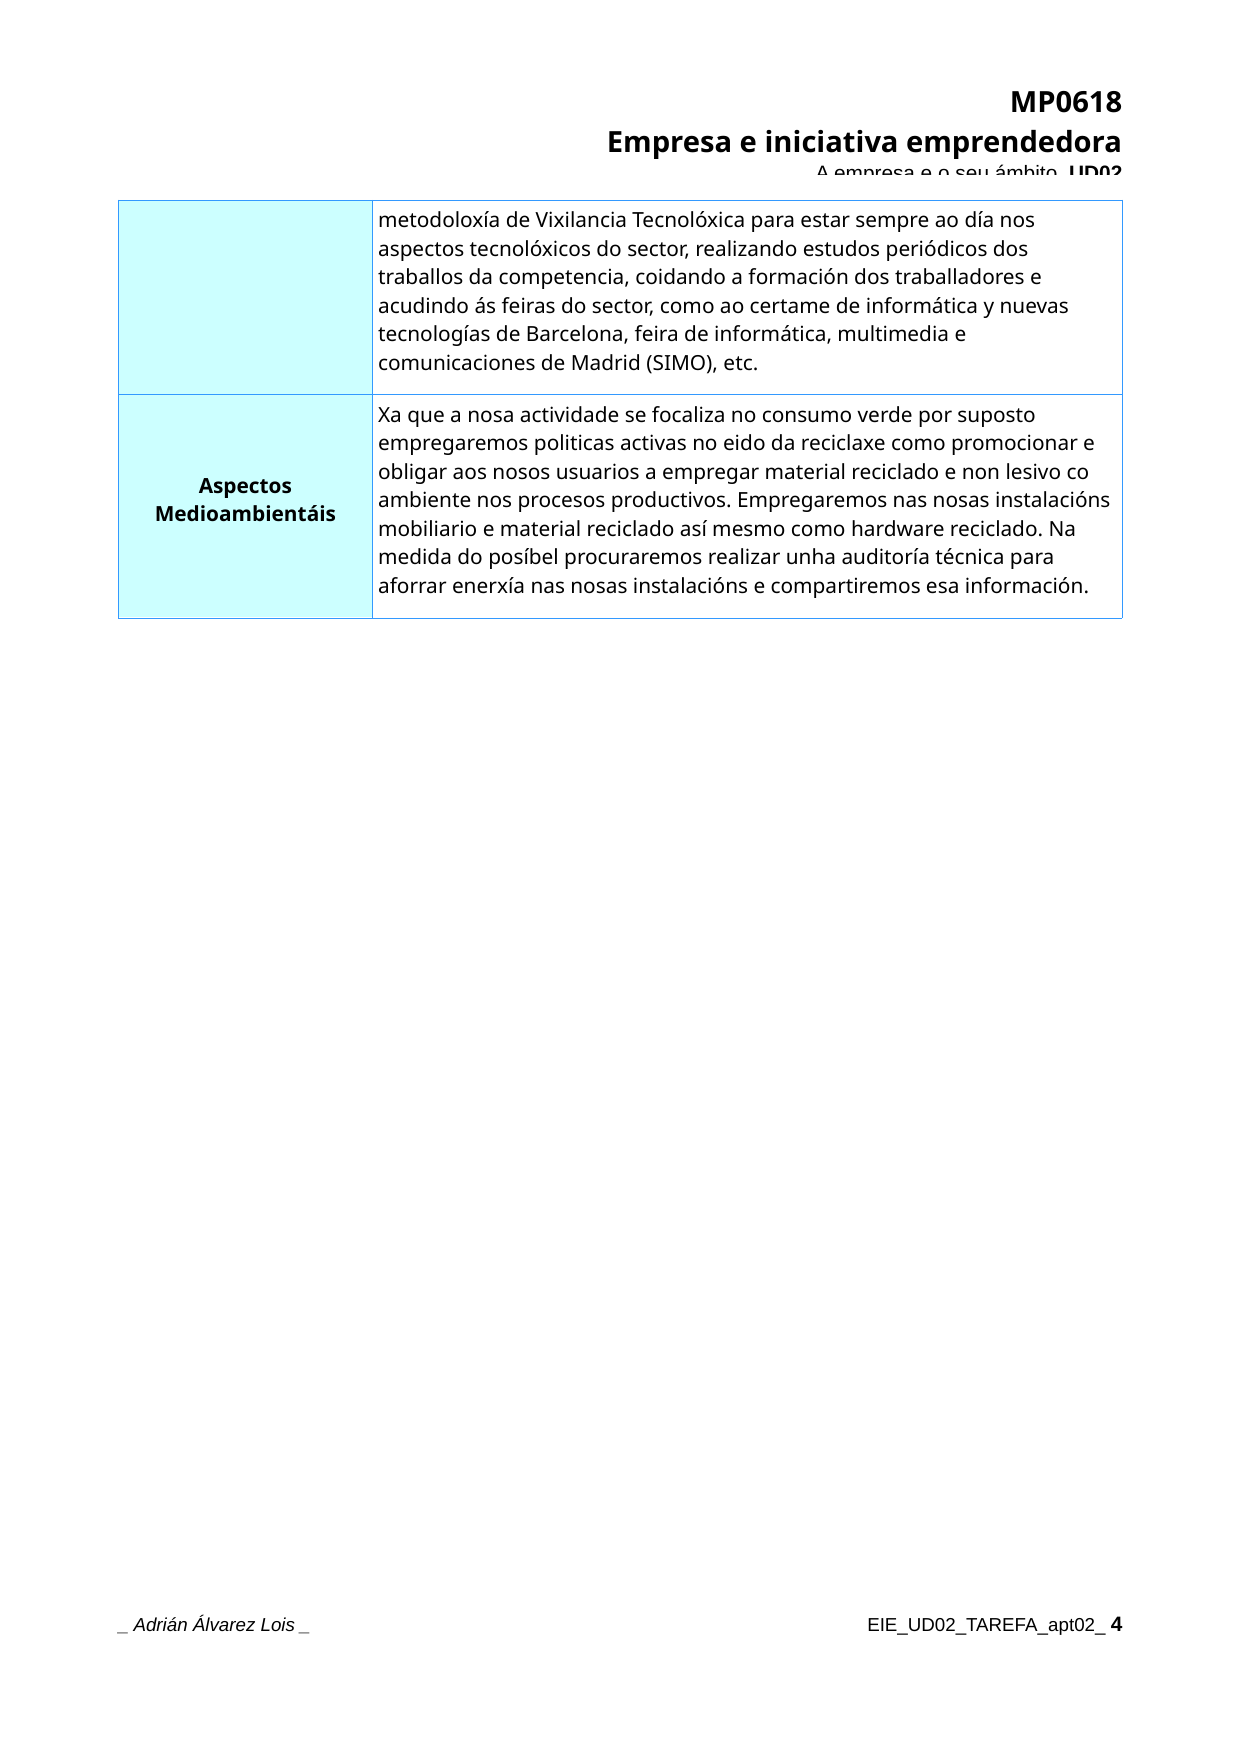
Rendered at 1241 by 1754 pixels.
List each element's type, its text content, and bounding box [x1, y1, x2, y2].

table_cell Xa que a nosa actividade se focaliza no consumo verde por suposto empregaremos politicas activas no eido da reciclaxe como promocionar e obligar aos nosos usuarios a empregar material reciclado e non lesivo co ambiente nos procesos productivos. Empregaremos nas nosas instalacións mobiliario e material reciclado así mesmo como hardware reciclado. Na medida do posíbel procuraremos realizar unha auditoría técnica para aforrar enerxía nas nosas instalacións e compartiremos esa información. [373, 395, 1122, 617]
table_cell metodoloxía de Vixilancia Tecnolóxica para estar sempre ao día nos aspectos tecnolóxicos do sector, realizando estudos periódicos dos traballos da competencia, coidando a formación dos traballadores e acudindo ás feiras do sector, como ao certame de informática y nuevas tecnologías de Barcelona, feira de informática, multimedia e comunicaciones de Madrid (SIMO), etc. [373, 201, 1122, 394]
table_cell [119, 201, 372, 394]
table_cell Aspectos Medioambientáis [119, 395, 372, 617]
